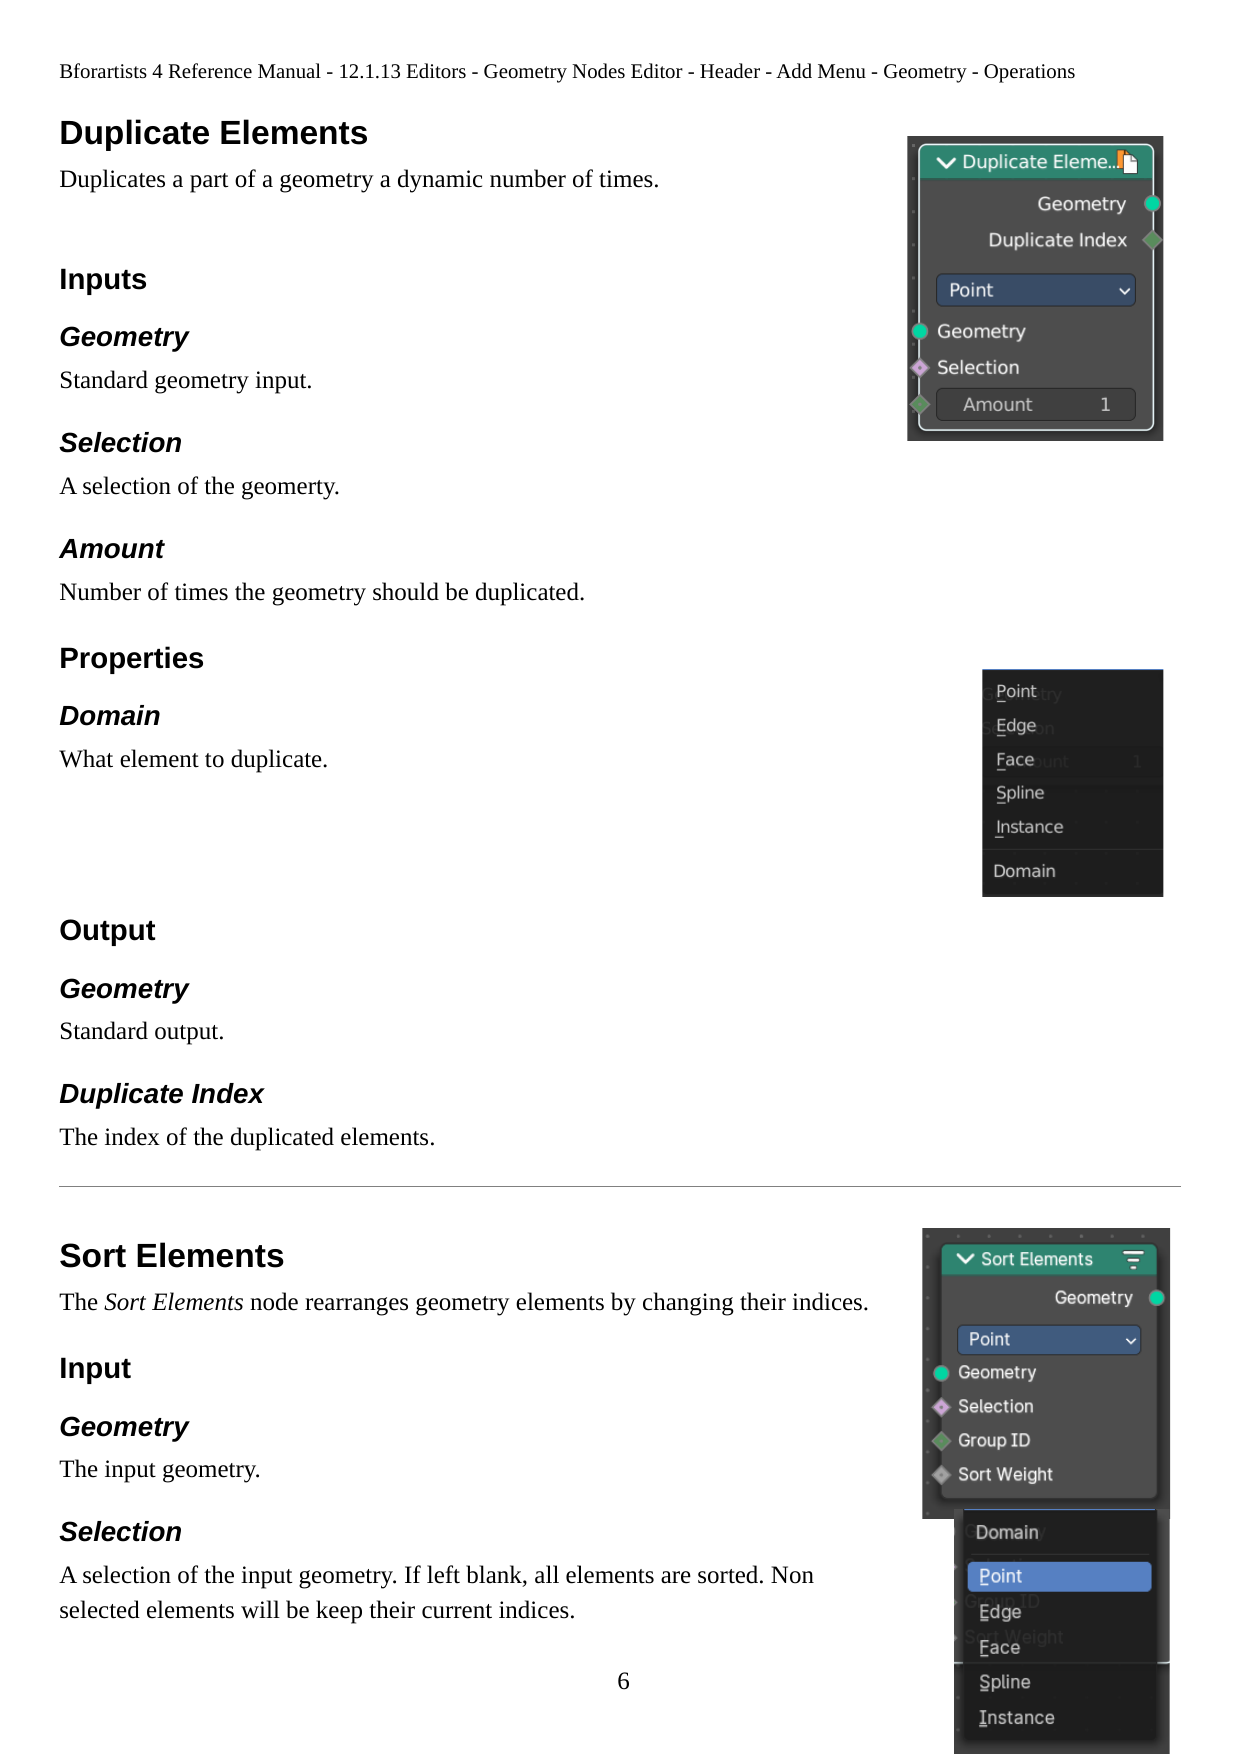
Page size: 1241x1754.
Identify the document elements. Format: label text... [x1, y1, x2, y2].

subtitle Duplicate Elements [59, 113, 1181, 151]
text The input geometry. [59, 1454, 922, 1483]
subtitle Duplicate Index [59, 1078, 1181, 1110]
subtitle Selection [59, 427, 1181, 458]
text Number of times the geometry should be duplicated. [59, 577, 1181, 606]
picture [922, 1228, 1171, 1754]
subtitle Input [59, 1351, 922, 1385]
picture [907, 136, 1164, 441]
subtitle Geometry [59, 321, 907, 352]
subtitle Geometry [59, 972, 1181, 1004]
picture [982, 669, 1164, 897]
text Duplicates a part of a geometry a dynamic number of times. [59, 164, 907, 227]
subtitle Selection [59, 1516, 954, 1548]
subtitle Output [59, 913, 1181, 947]
subtitle [1171, 1351, 1181, 1385]
text The Sort Elements node rearranges geometry elements by changing their indices. [59, 1287, 922, 1316]
text A selection of the input geometry. If left blank, all elements are sorted. Non selected elements will be keep their current indices. [59, 1560, 954, 1623]
subtitle [1164, 699, 1181, 731]
subtitle [1170, 1516, 1181, 1548]
subtitle [1164, 262, 1181, 296]
text Standard geometry input. [59, 365, 907, 394]
subtitle Sort Elements [59, 1236, 922, 1275]
subtitle Amount [59, 532, 1181, 564]
text Standard output. [59, 1016, 1181, 1045]
subtitle Domain [59, 699, 982, 731]
text [1164, 365, 1181, 394]
text A selection of the geomerty. [59, 471, 1181, 500]
subtitle [1164, 321, 1181, 352]
subtitle [1171, 1236, 1181, 1275]
subtitle Properties [59, 641, 1181, 674]
text The index of the duplicated elements. [59, 1122, 1181, 1151]
subtitle Geometry [59, 1410, 922, 1442]
subtitle Inputs [59, 262, 907, 296]
subtitle [1171, 1410, 1181, 1442]
text What element to duplicate. [59, 744, 982, 772]
